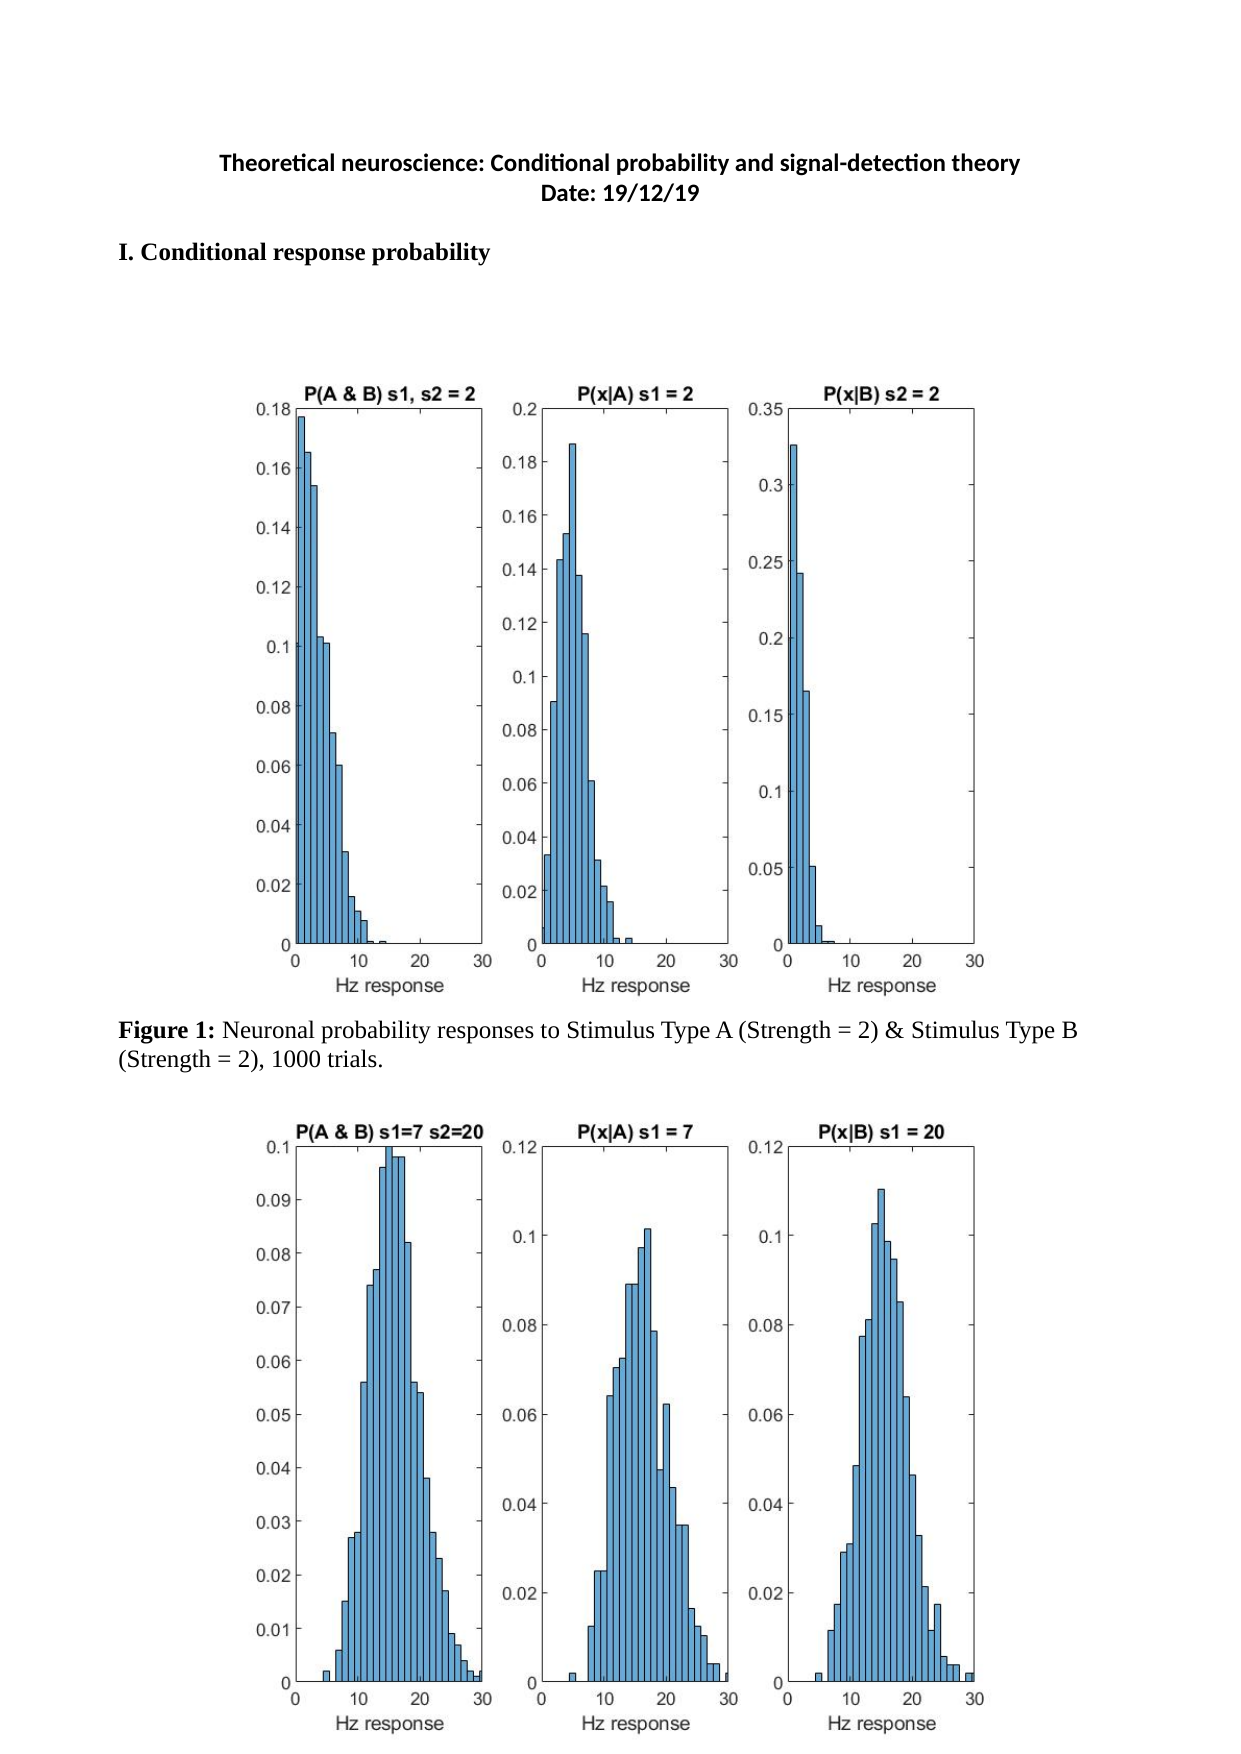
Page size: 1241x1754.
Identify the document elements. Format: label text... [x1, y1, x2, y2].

text I. Conditional response probability [118, 237, 1122, 265]
text Theoretical neuroscience: Conditional probability and signal-detection theory Date: 19/12/19 [118, 147, 1122, 208]
text Figure 1: Neuronal probability responses to Stimulus Type A (Strength = 2) & Stimulus Type B (Strength = 2), 1000 trials. [118, 409, 1122, 1073]
